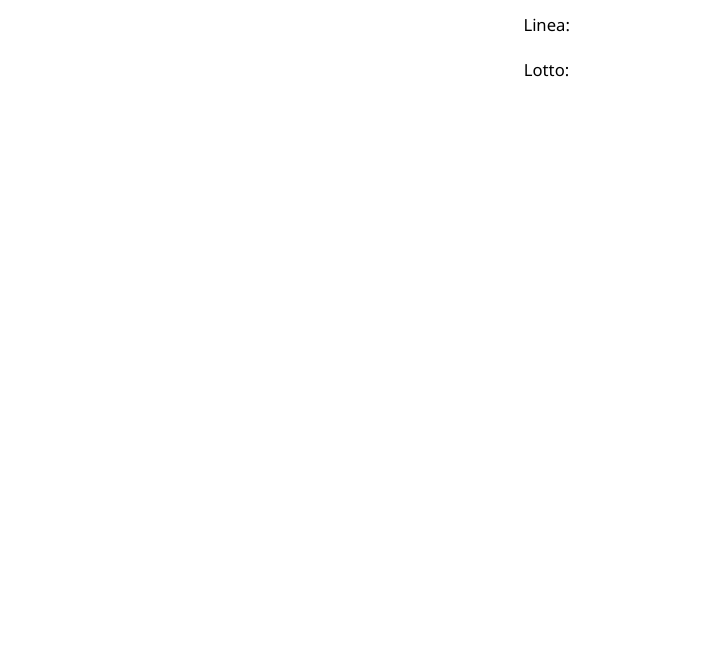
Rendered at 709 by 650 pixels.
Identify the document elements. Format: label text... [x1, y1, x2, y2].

table_cell Linea: <load(record, 'line')> Lotto: <load(record, 'period')> [495, 0, 709, 118]
table_cell [0, 0, 236, 118]
text <load(record, 'q_x_pack')> [0, 179, 709, 219]
table_cell [236, 0, 495, 118]
